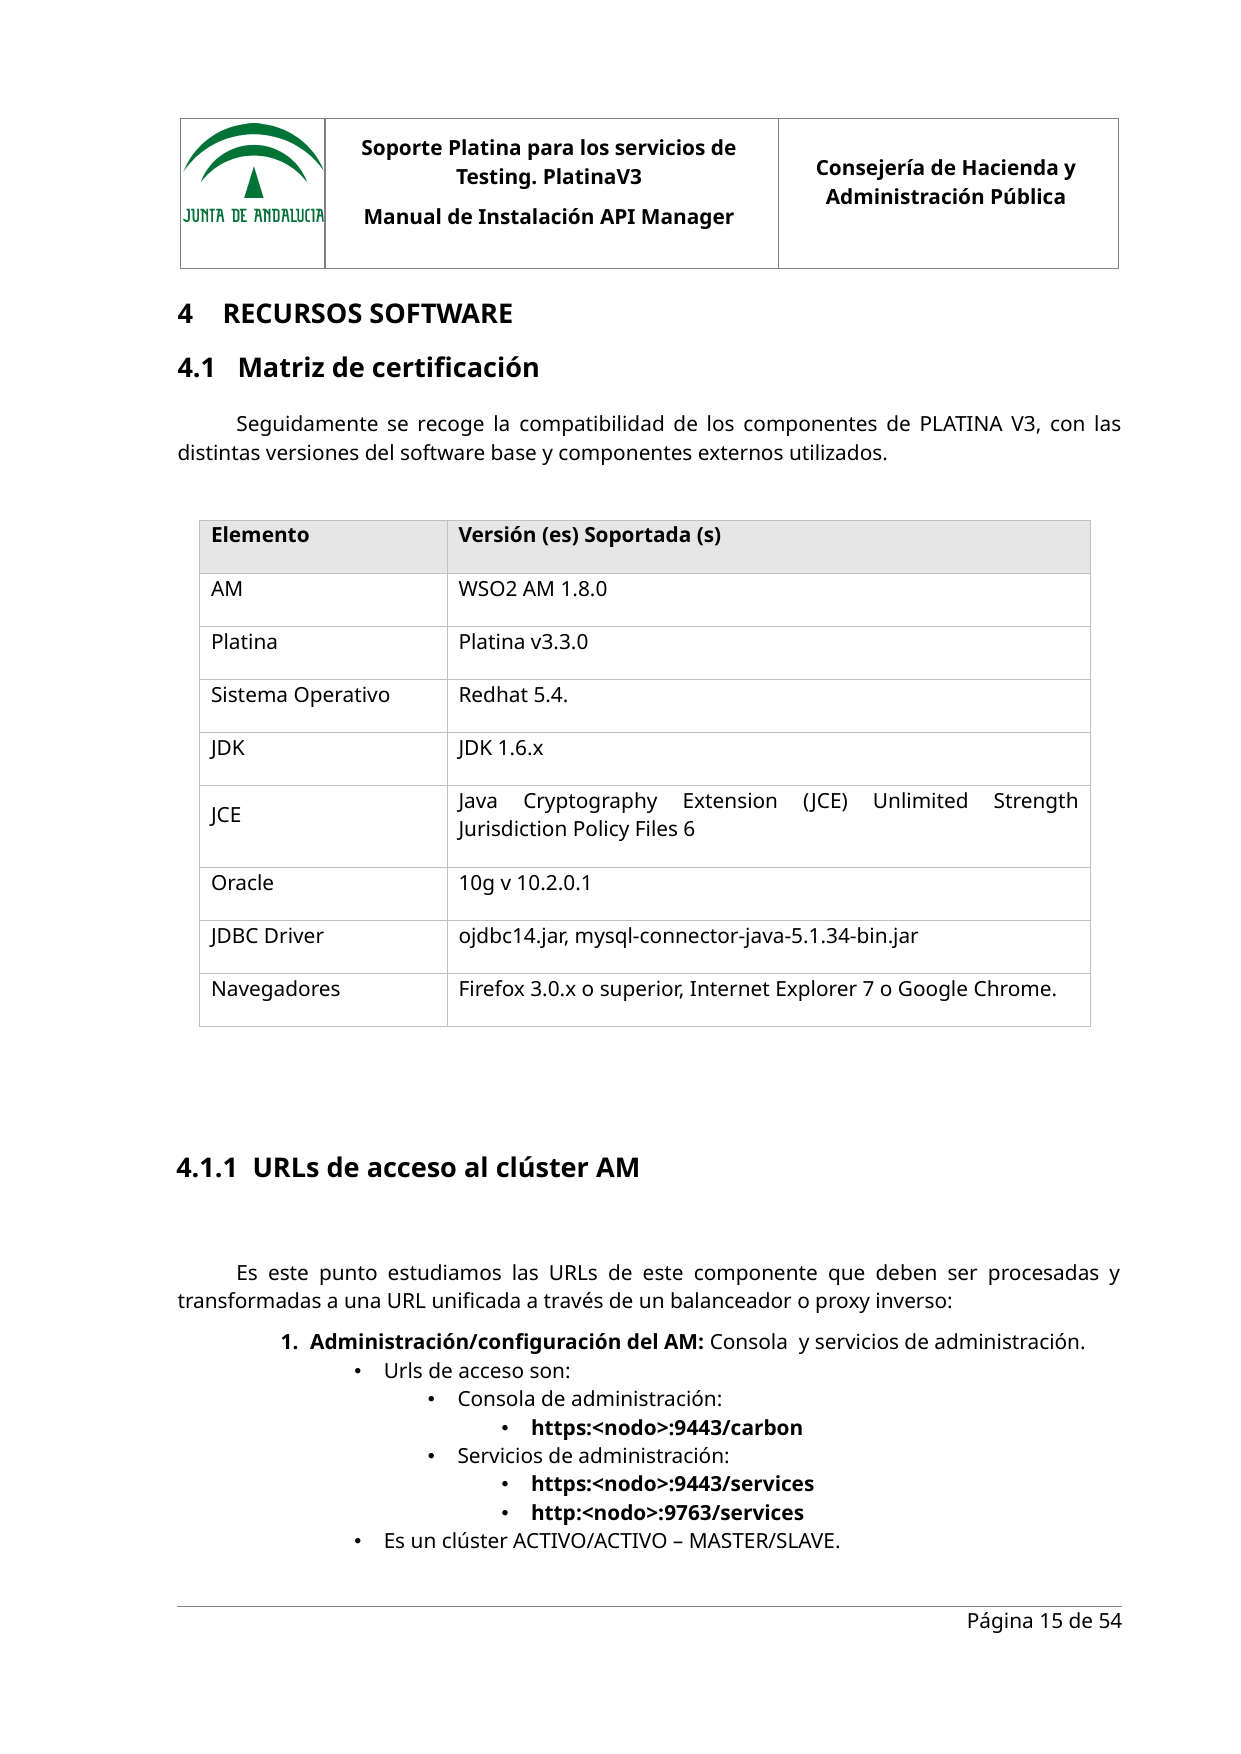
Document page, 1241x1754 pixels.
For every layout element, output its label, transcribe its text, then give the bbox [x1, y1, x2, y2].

list http:<nodo>:9763/services [442, 1498, 1122, 1526]
table_cell JDK [200, 733, 447, 785]
subtitle Matriz de certificación [177, 349, 1122, 386]
table_cell Platina v3.3.0 [448, 627, 1090, 679]
table_cell JDBC Driver [200, 921, 447, 973]
list Urls de acceso son: [295, 1356, 1122, 1384]
table_cell Java Cryptography Extension (JCE) Unlimited Strength Jurisdiction Policy Files 6 [448, 786, 1090, 867]
text Es este punto estudiamos las URLs de este componente que deben ser procesadas y transformadas a una URL unificada a través de un balanceador o proxy inverso: [177, 1258, 1122, 1315]
subtitle URLs de acceso al clúster AM [176, 1148, 1122, 1185]
table_cell JCE [200, 786, 447, 867]
table_cell WSO2 AM 1.8.0 [448, 574, 1090, 626]
table_cell Sistema Operativo [200, 680, 447, 732]
list Administración/configuración del AM: Consola y servicios de administración. [221, 1327, 1122, 1356]
subtitle RECURSOS SOFTWARE [177, 294, 1122, 331]
list Consola de administración: [369, 1384, 1122, 1413]
text Seguidamente se recoge la compatibilidad de los componentes de PLATINA V3, con las distintas versiones del software base y componentes externos utilizados. [177, 409, 1122, 466]
table_cell Redhat 5.4. [448, 680, 1090, 732]
list Servicios de administración: [369, 1441, 1122, 1469]
table_cell ojdbc14.jar, mysql-connector-java-5.1.34-bin.jar [448, 921, 1090, 973]
list Es un clúster ACTIVO/ACTIVO – MASTER/SLAVE. [295, 1526, 1122, 1555]
table_cell Navegadores [200, 974, 447, 1026]
picture [183, 123, 324, 222]
table_header Versión (es) Soportada (s) [448, 521, 1090, 573]
list https:<nodo>:9443/services [442, 1469, 1122, 1498]
table_cell 10g v 10.2.0.1 [448, 868, 1090, 920]
table_header Elemento [200, 521, 447, 573]
table_cell JDK 1.6.x [448, 733, 1090, 785]
table_cell Oracle [200, 868, 447, 920]
table_cell Firefox 3.0.x o superior, Internet Explorer 7 o Google Chrome. [448, 974, 1090, 1026]
list https:<nodo>:9443/carbon [442, 1413, 1122, 1441]
table_cell Platina [200, 627, 447, 679]
table_cell AM [200, 574, 447, 626]
